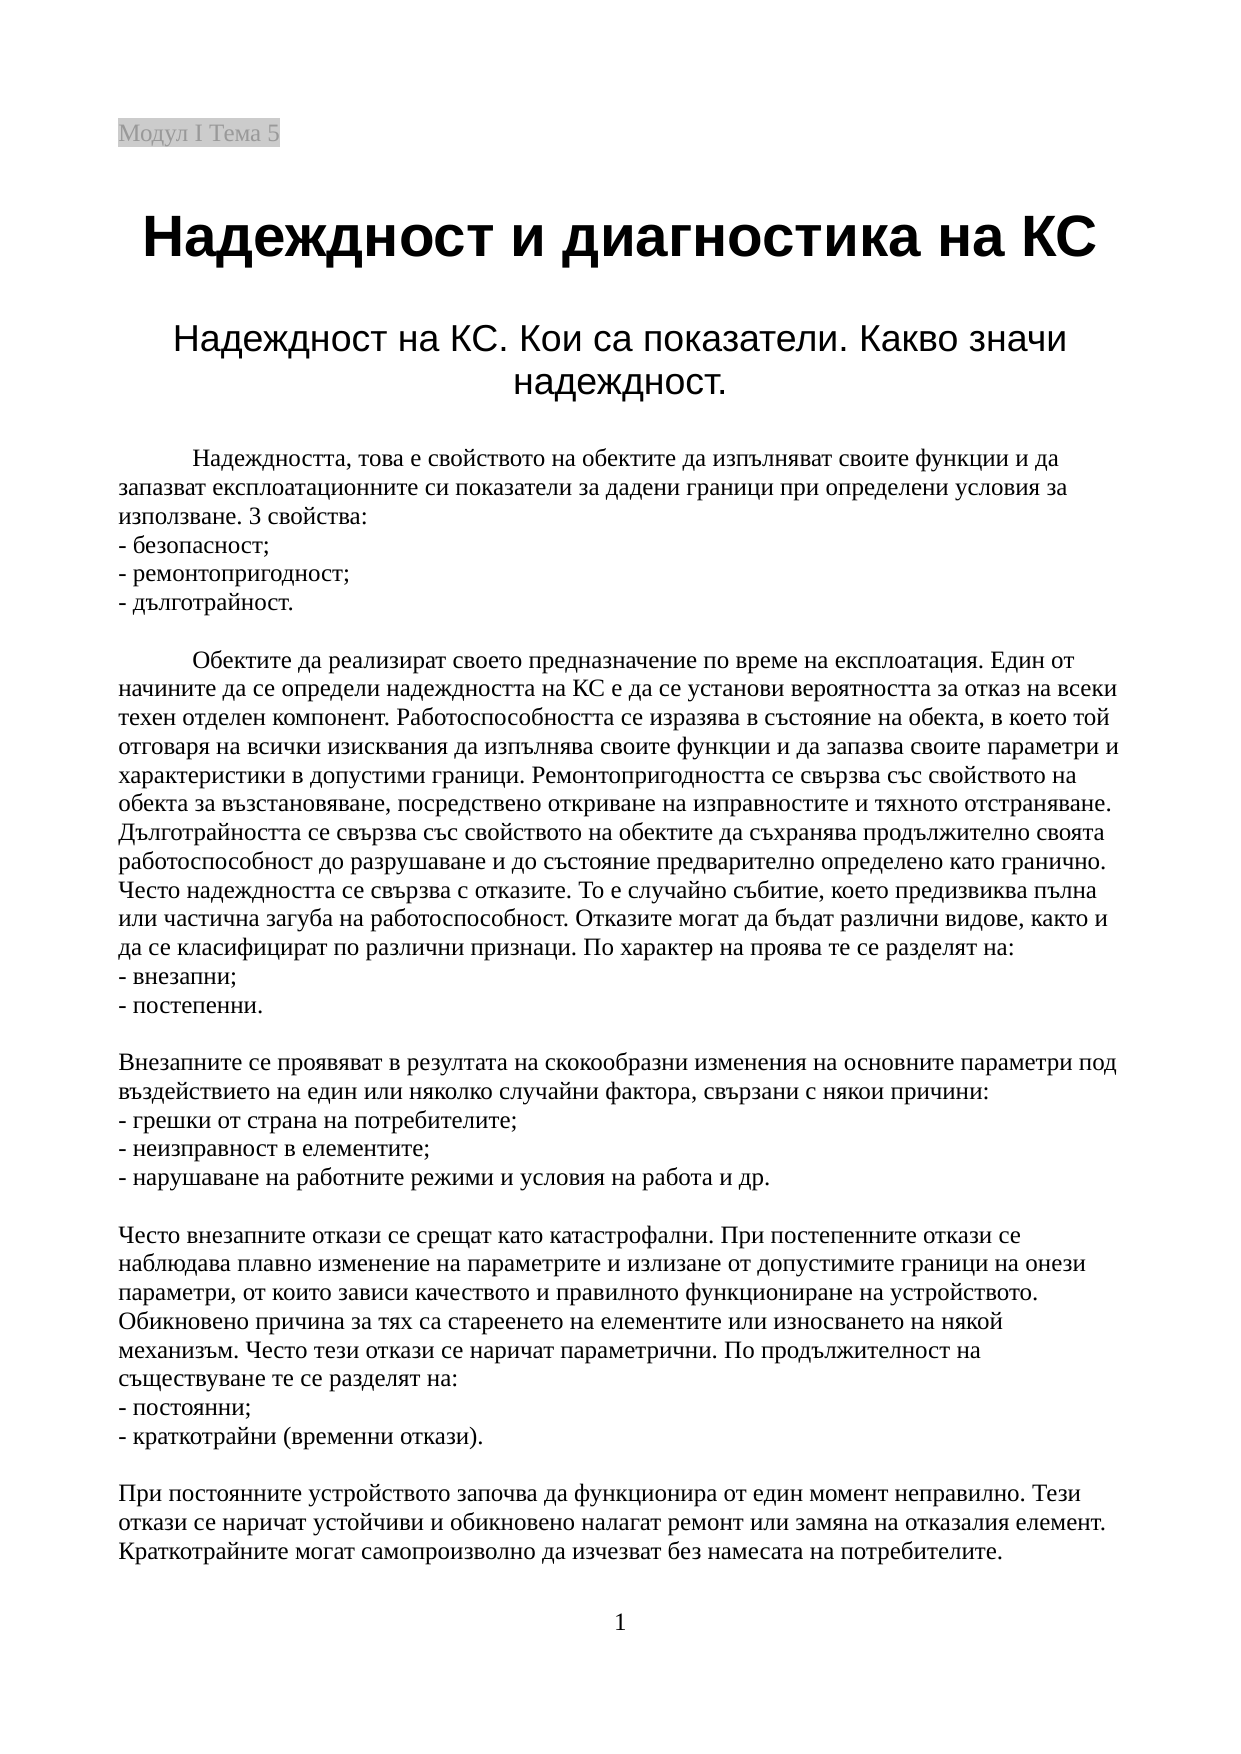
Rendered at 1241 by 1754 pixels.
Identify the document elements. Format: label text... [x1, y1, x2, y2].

subtitle Надеждност на КС. Кои са показатели. Какво значи надеждност. [118, 316, 1122, 402]
text - постепенни. [118, 990, 1122, 1018]
text - нарушаване на работните режими и условия на работа и др. [118, 1162, 1122, 1191]
title Надеждност и диагностика на КС [118, 201, 1122, 268]
text Често внезапните откази се срещат като катастрофални. При постепенните откази се наблюдава плавно изменение на параметрите и излизане от допустимите граници на онези параметри, от които зависи качеството и правилното функциониране на устройството. Обикновено причина за тях са стареенето на елементите или износването на някой механизъм. Често тези откази се наричат параметрични. По продължителност на съществуване те се разделят на: [118, 1220, 1122, 1392]
text Внезапните се проявяват в резултата на скокообразни изменения на основните параметри под въздействието на един или няколко случайни фактора, свързани с някои причини: [118, 1047, 1122, 1105]
text - неизправност в елементите; [118, 1133, 1122, 1162]
text При постоянните устройството започва да функционира от един момент неправилно. Тези откази се наричат устойчиви и обикновено налагат ремонт или замяна на отказалия елемент. Краткотрайните могат самопроизволно да изчезват без намесата на потребителите. [118, 1478, 1122, 1565]
text Обектите да реализират своето предназначение по време на експлоатация. Един от начините да се определи надеждността на КС е да се установи вероятността за отказ на всеки техен отделен компонент. Работоспособността се изразява в състояние на обекта, в което той отговаря на всички изисквания да изпълнява своите функции и да запазва своите параметри и характеристики в допустими граници. Ремонтопригодността се свързва със свойството на обекта за възстановяване, посредствено откриване на изправностите и тяхното отстраняване. Дълготрайността се свързва със свойството на обектите да съхранява продължително своята работоспособност до разрушаване и до състояние предварително определено като гранично. Често надеждността се свързва с отказите. То е случайно събитие, което предизвиква пълна или частична загуба на работоспособност. Отказите могат да бъдат различни видове, както и да се класифицират по различни признаци. По характер на проява те се разделят на: [118, 645, 1122, 961]
text - постоянни; [118, 1392, 1122, 1421]
text Надеждността, това е свойството на обектите да изпълняват своите функции и да запазват експлоатационните си показатели за дадени граници при определени условия за използване. 3 свойства: [118, 443, 1122, 530]
text - краткотрайни (временни откази). [118, 1421, 1122, 1450]
text - внезапни; [118, 961, 1122, 990]
text - ремонтопригодност; [118, 558, 1122, 587]
text - грешки от страна на потребителите; [118, 1105, 1122, 1133]
text - дълготрайност. [118, 587, 1122, 616]
text - безопасност; [118, 530, 1122, 558]
